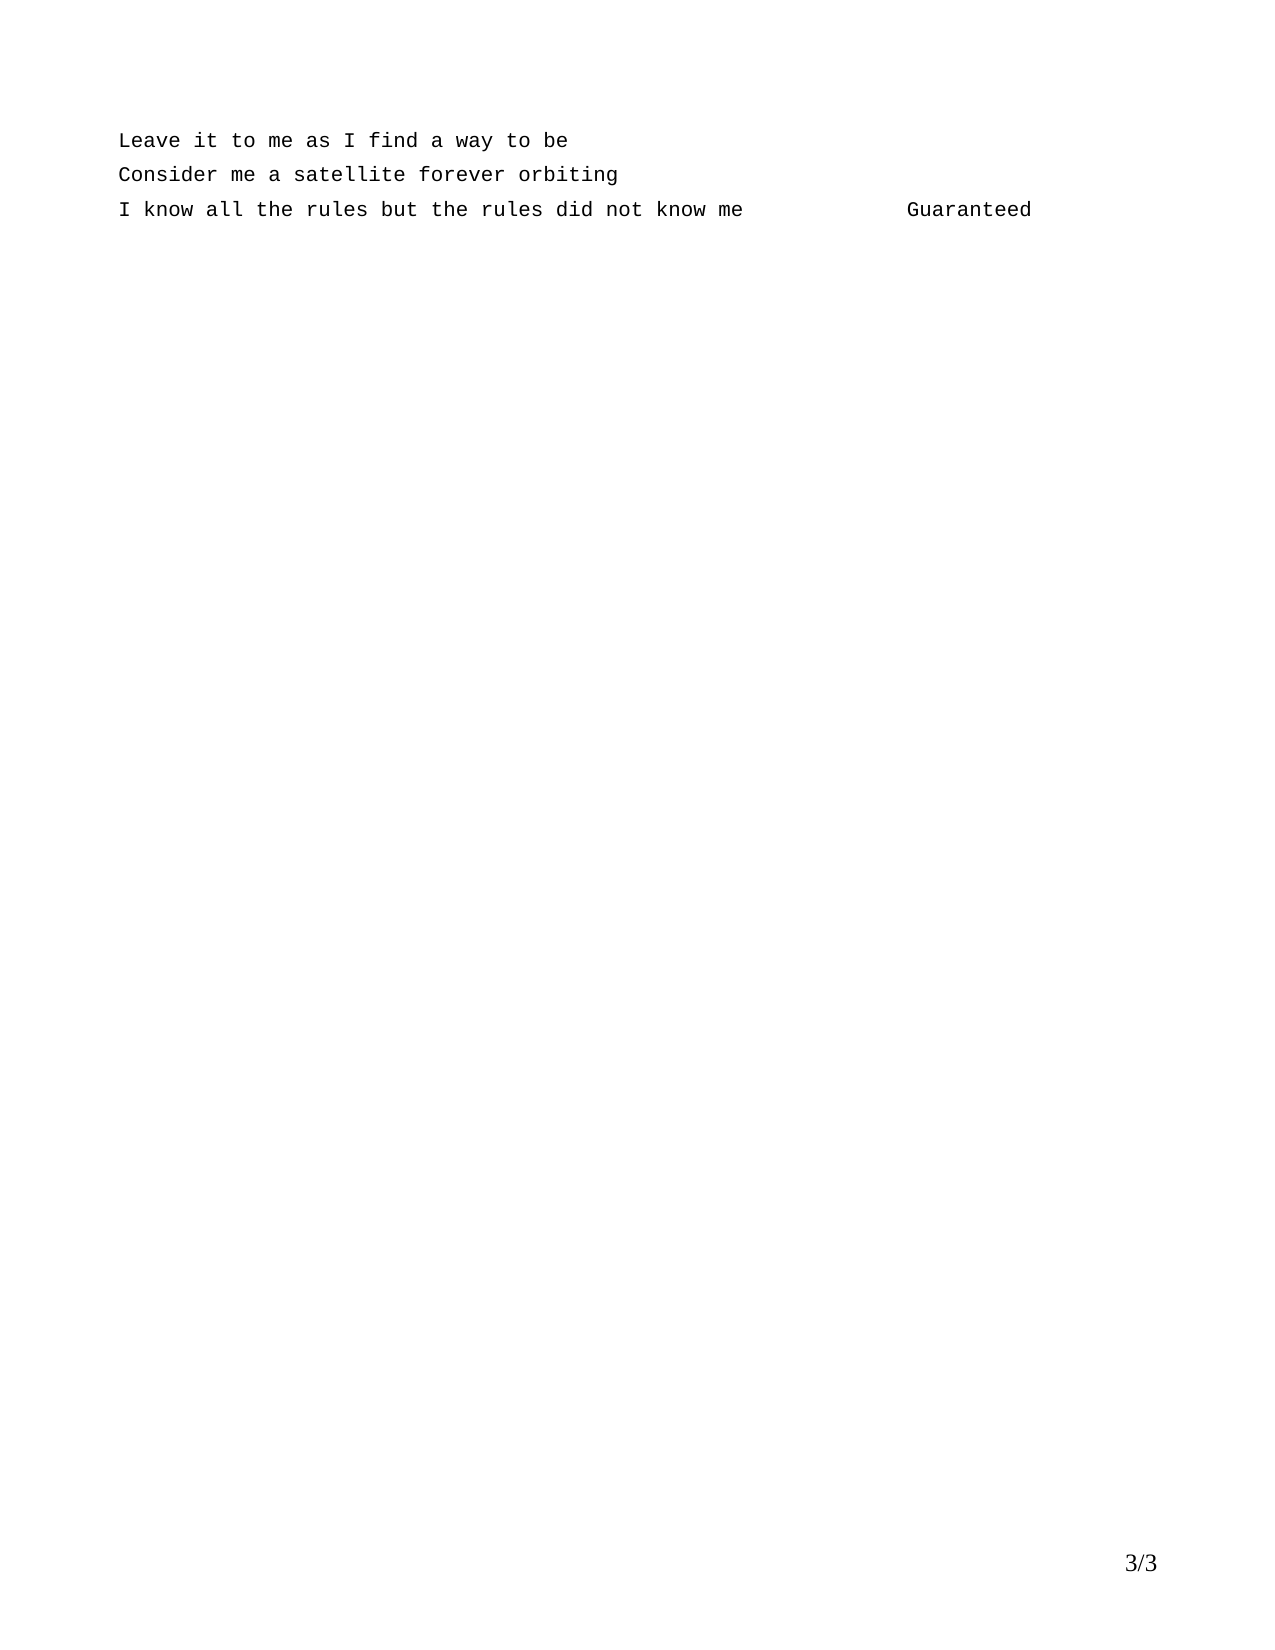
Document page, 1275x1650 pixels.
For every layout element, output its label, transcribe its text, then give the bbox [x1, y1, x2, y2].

text Leave it to me as I find a way to be Consider me a satellite forever orbiting I know all the rules but the rules did not know me Guaranteed [118, 130, 1157, 222]
text [118, 96, 1157, 119]
